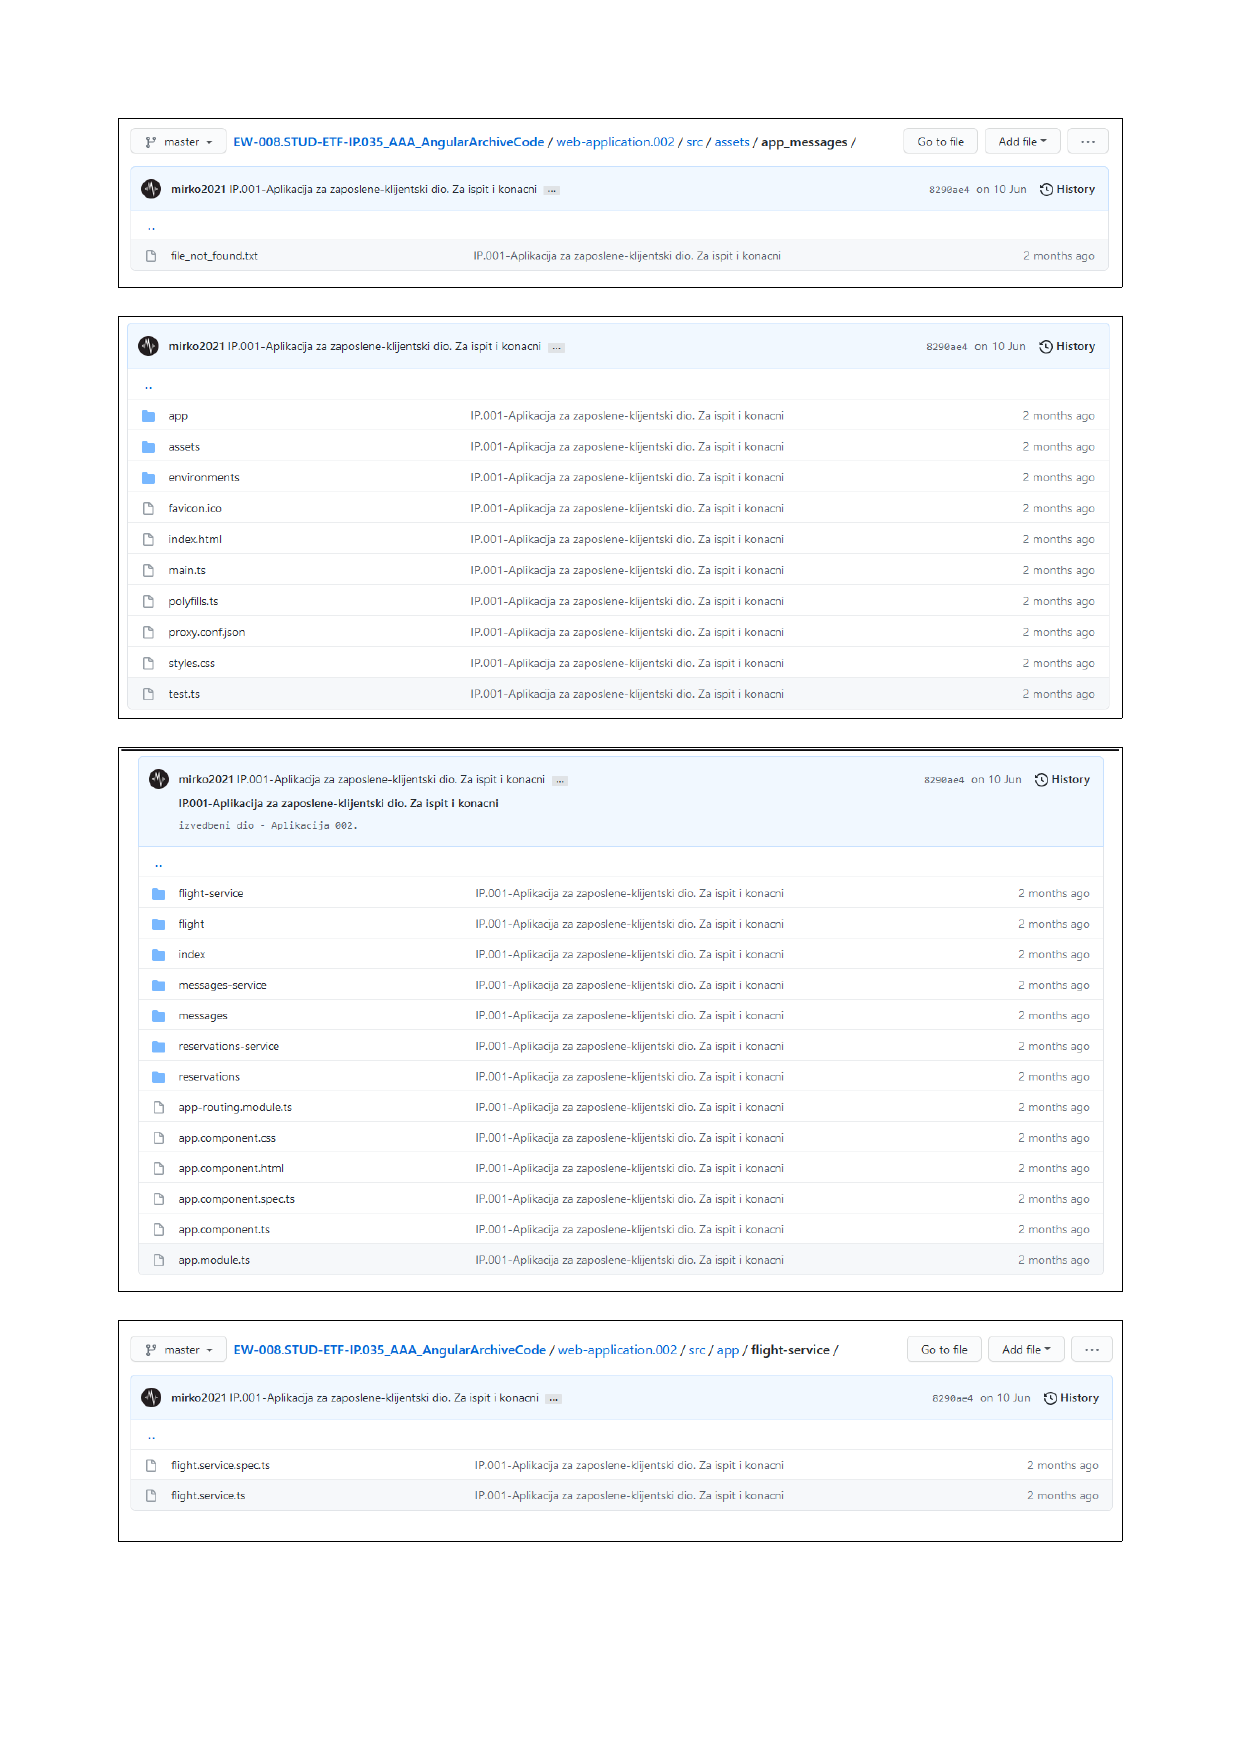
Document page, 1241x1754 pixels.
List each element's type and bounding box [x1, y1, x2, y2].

picture [121, 749, 1119, 1289]
picture [121, 318, 1119, 715]
picture [121, 121, 1119, 284]
picture [121, 1323, 1119, 1538]
